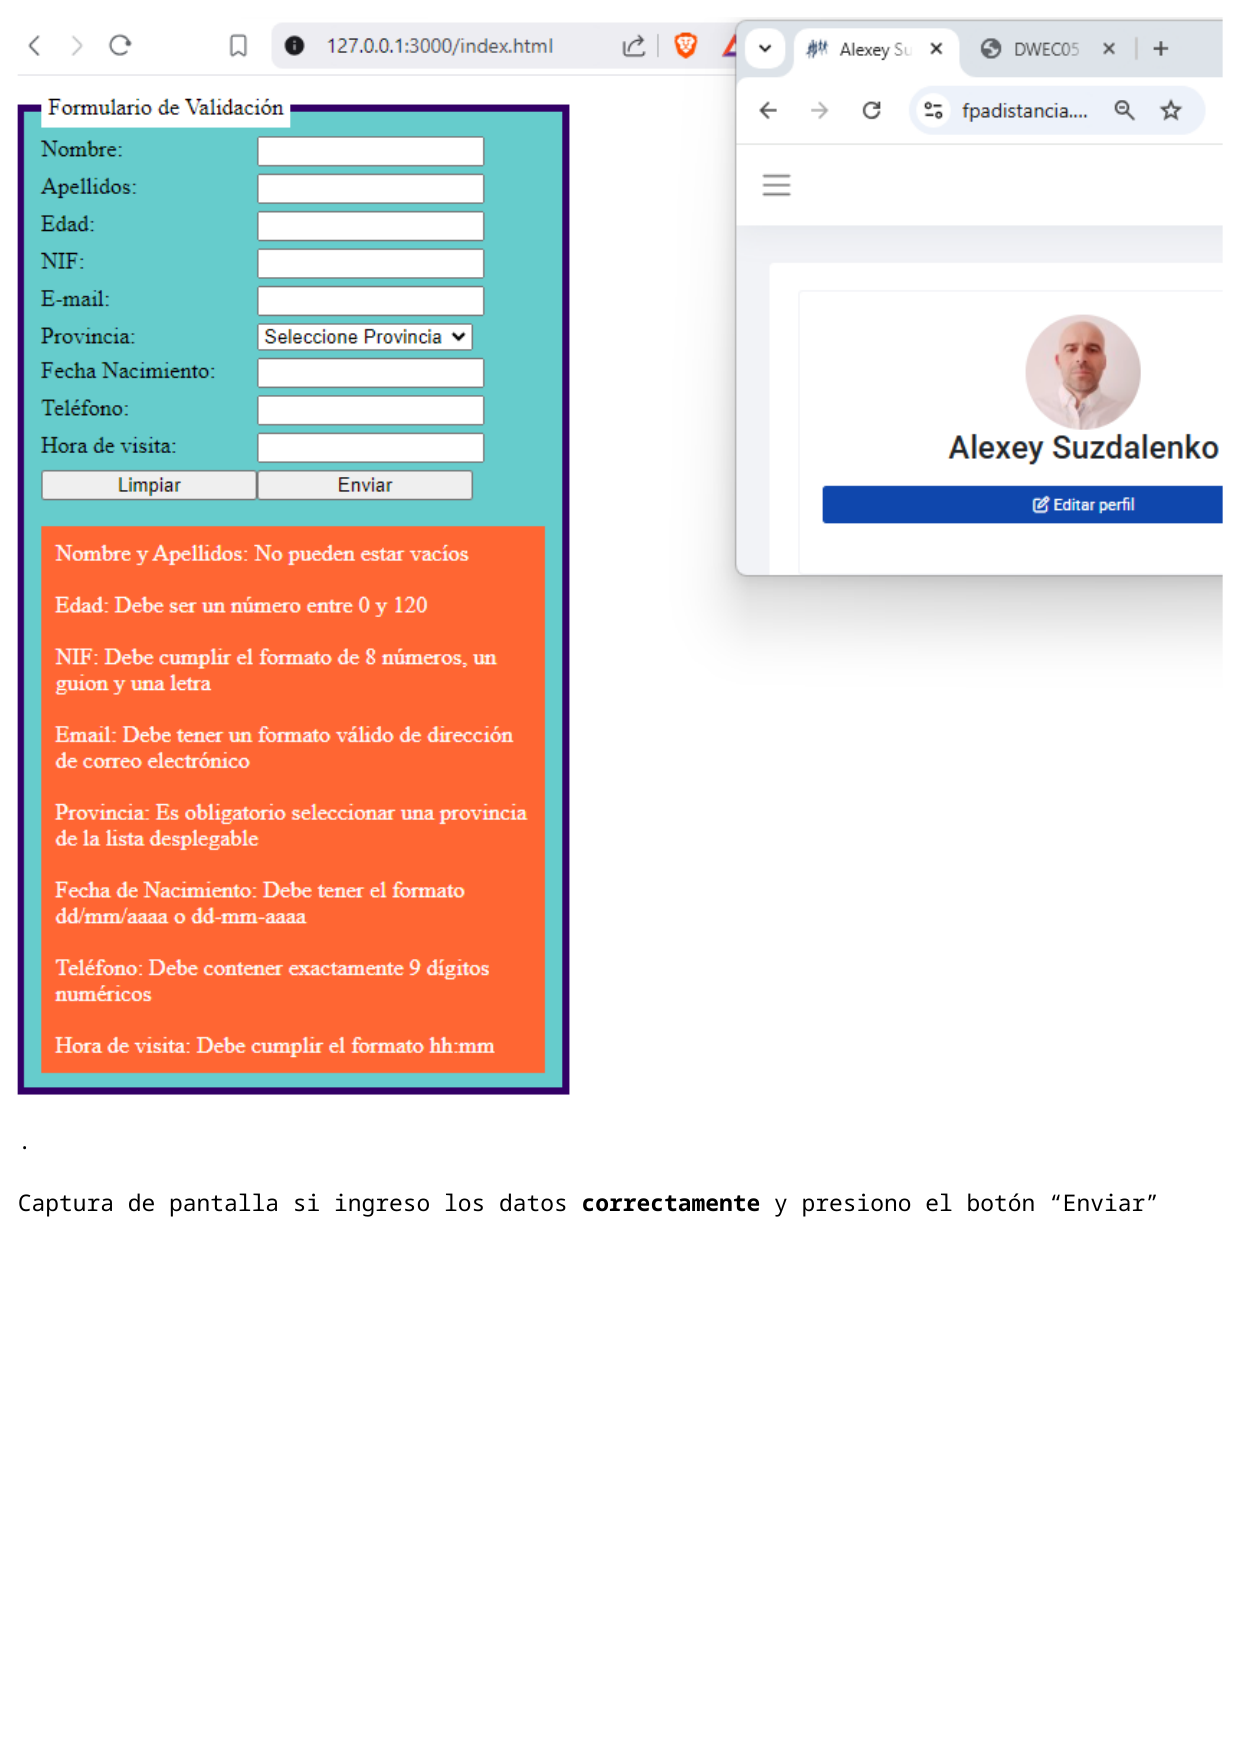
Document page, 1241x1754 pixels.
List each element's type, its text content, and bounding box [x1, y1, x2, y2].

text . [18, 1125, 1222, 1156]
text Captura de pantalla si ingreso los datos correctamente y presiono el botón “Enviar” [18, 1187, 1222, 1218]
picture [17, 17, 1223, 1125]
